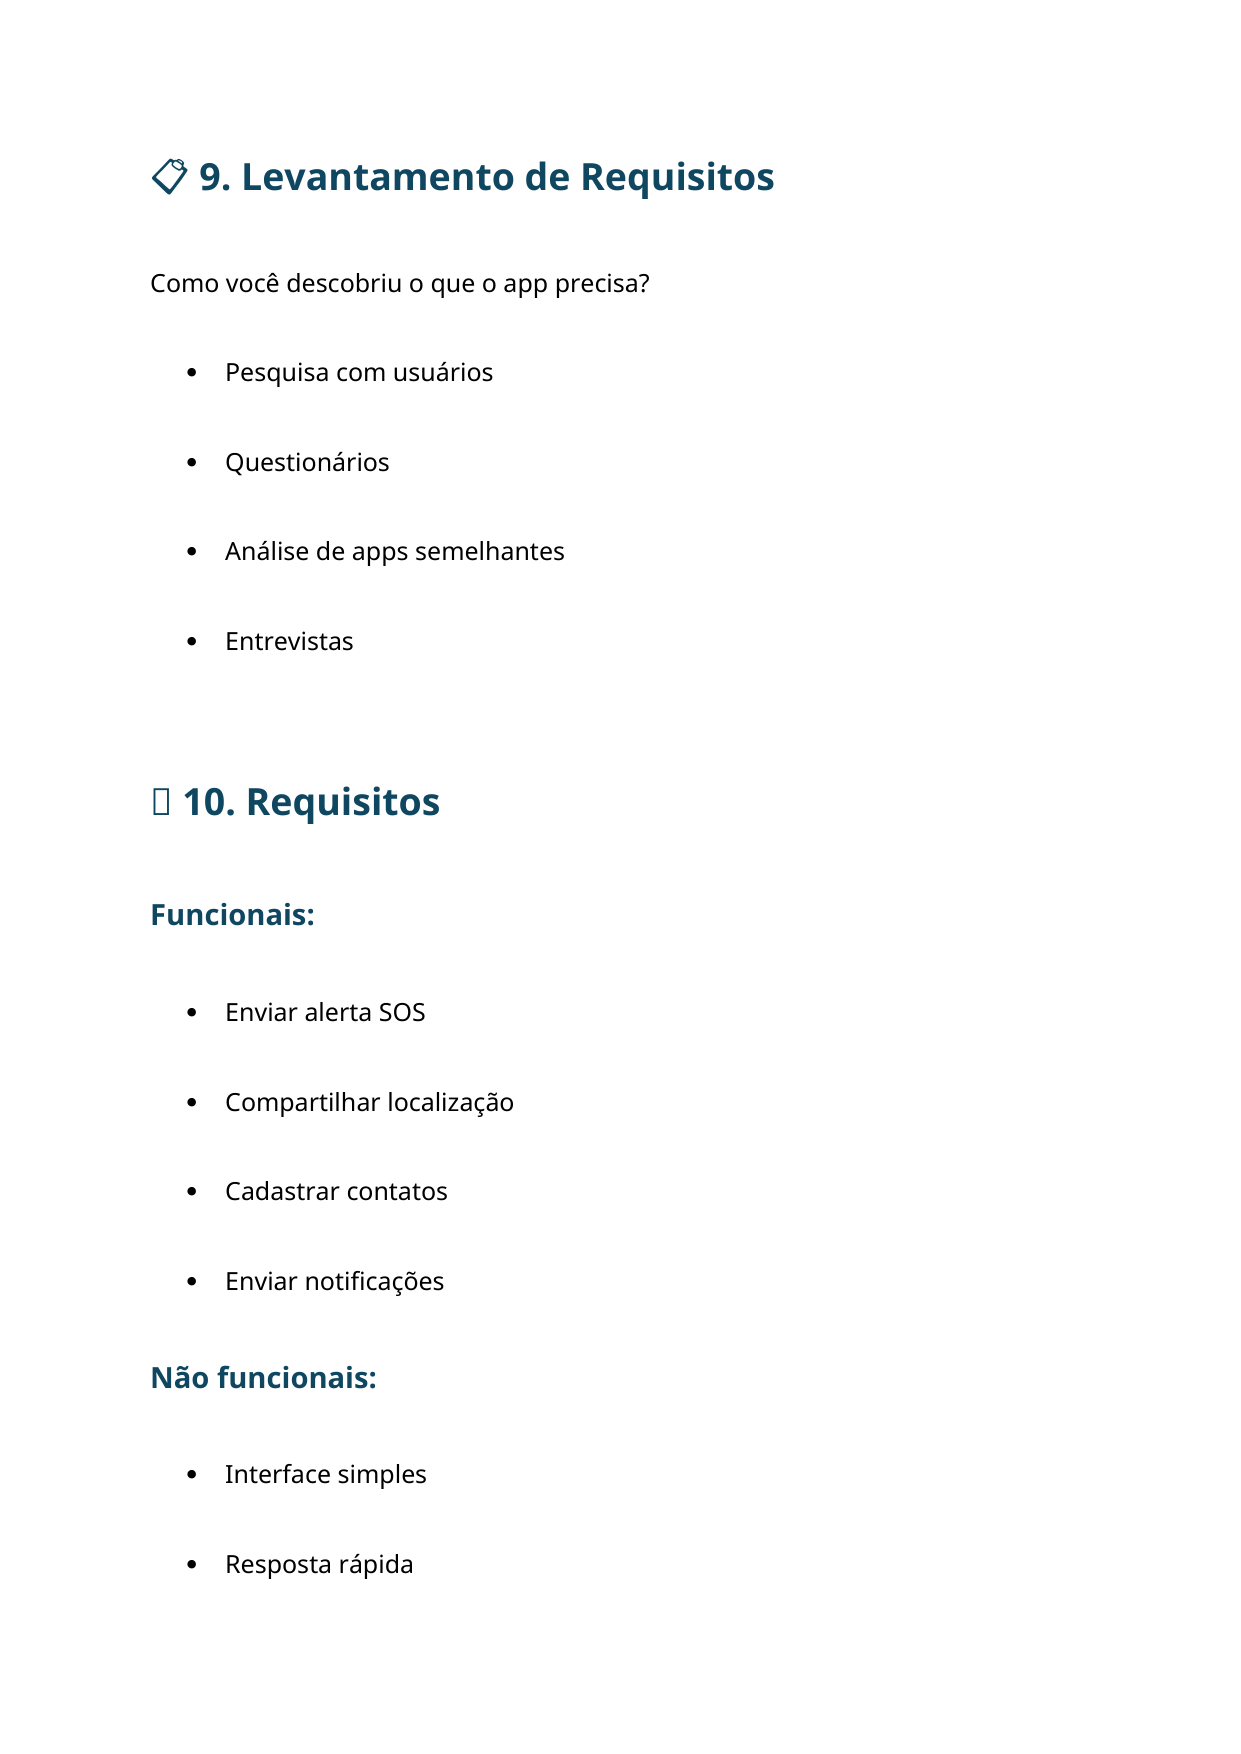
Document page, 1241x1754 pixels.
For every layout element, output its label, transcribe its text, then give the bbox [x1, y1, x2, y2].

list Questionários [187, 444, 1090, 478]
list Cadastrar contatos [187, 1174, 1090, 1208]
list Enviar alerta SOS [187, 995, 1090, 1029]
text Como você descobriu o que o app precisa? [150, 265, 1090, 299]
list Análise de apps semelhantes [187, 534, 1090, 568]
subtitle 📋 9. Levantamento de Requisitos [150, 150, 1090, 201]
subtitle Não funcionais: [150, 1357, 1090, 1397]
subtitle Funcionais: [150, 894, 1090, 934]
list Compartilhar localização [187, 1084, 1090, 1118]
list Pesquisa com usuários [187, 355, 1090, 389]
list Entrevistas [187, 623, 1090, 657]
subtitle 📌 10. Requisitos [150, 775, 1090, 826]
list Interface simples [187, 1457, 1090, 1491]
list Enviar notificações [187, 1263, 1090, 1297]
list Resposta rápida [187, 1547, 1090, 1581]
